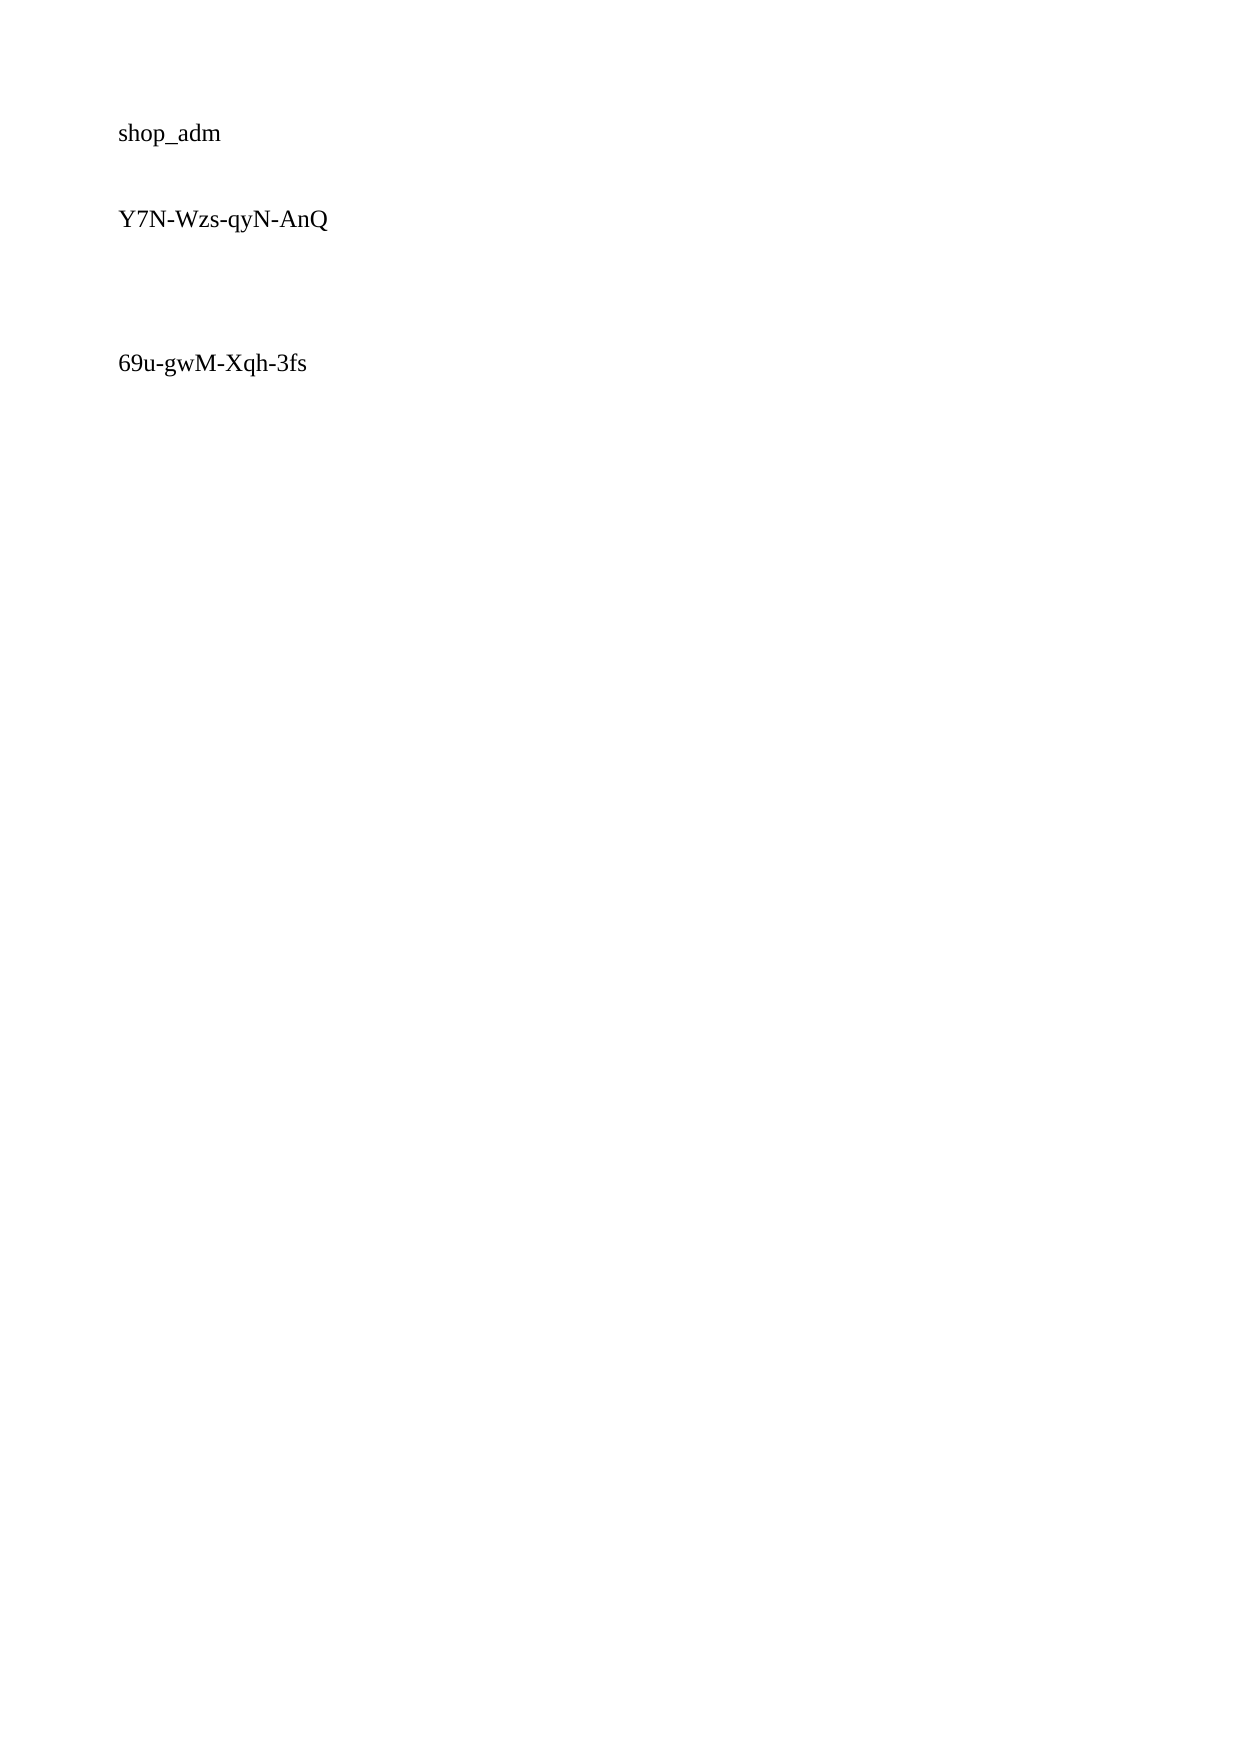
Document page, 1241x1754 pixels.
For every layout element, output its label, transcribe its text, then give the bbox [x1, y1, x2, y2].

text shop_adm [118, 118, 1122, 147]
text Y7N-Wzs-qyN-AnQ [118, 204, 1122, 233]
text 69u-gwM-Xqh-3fs [118, 348, 1122, 377]
